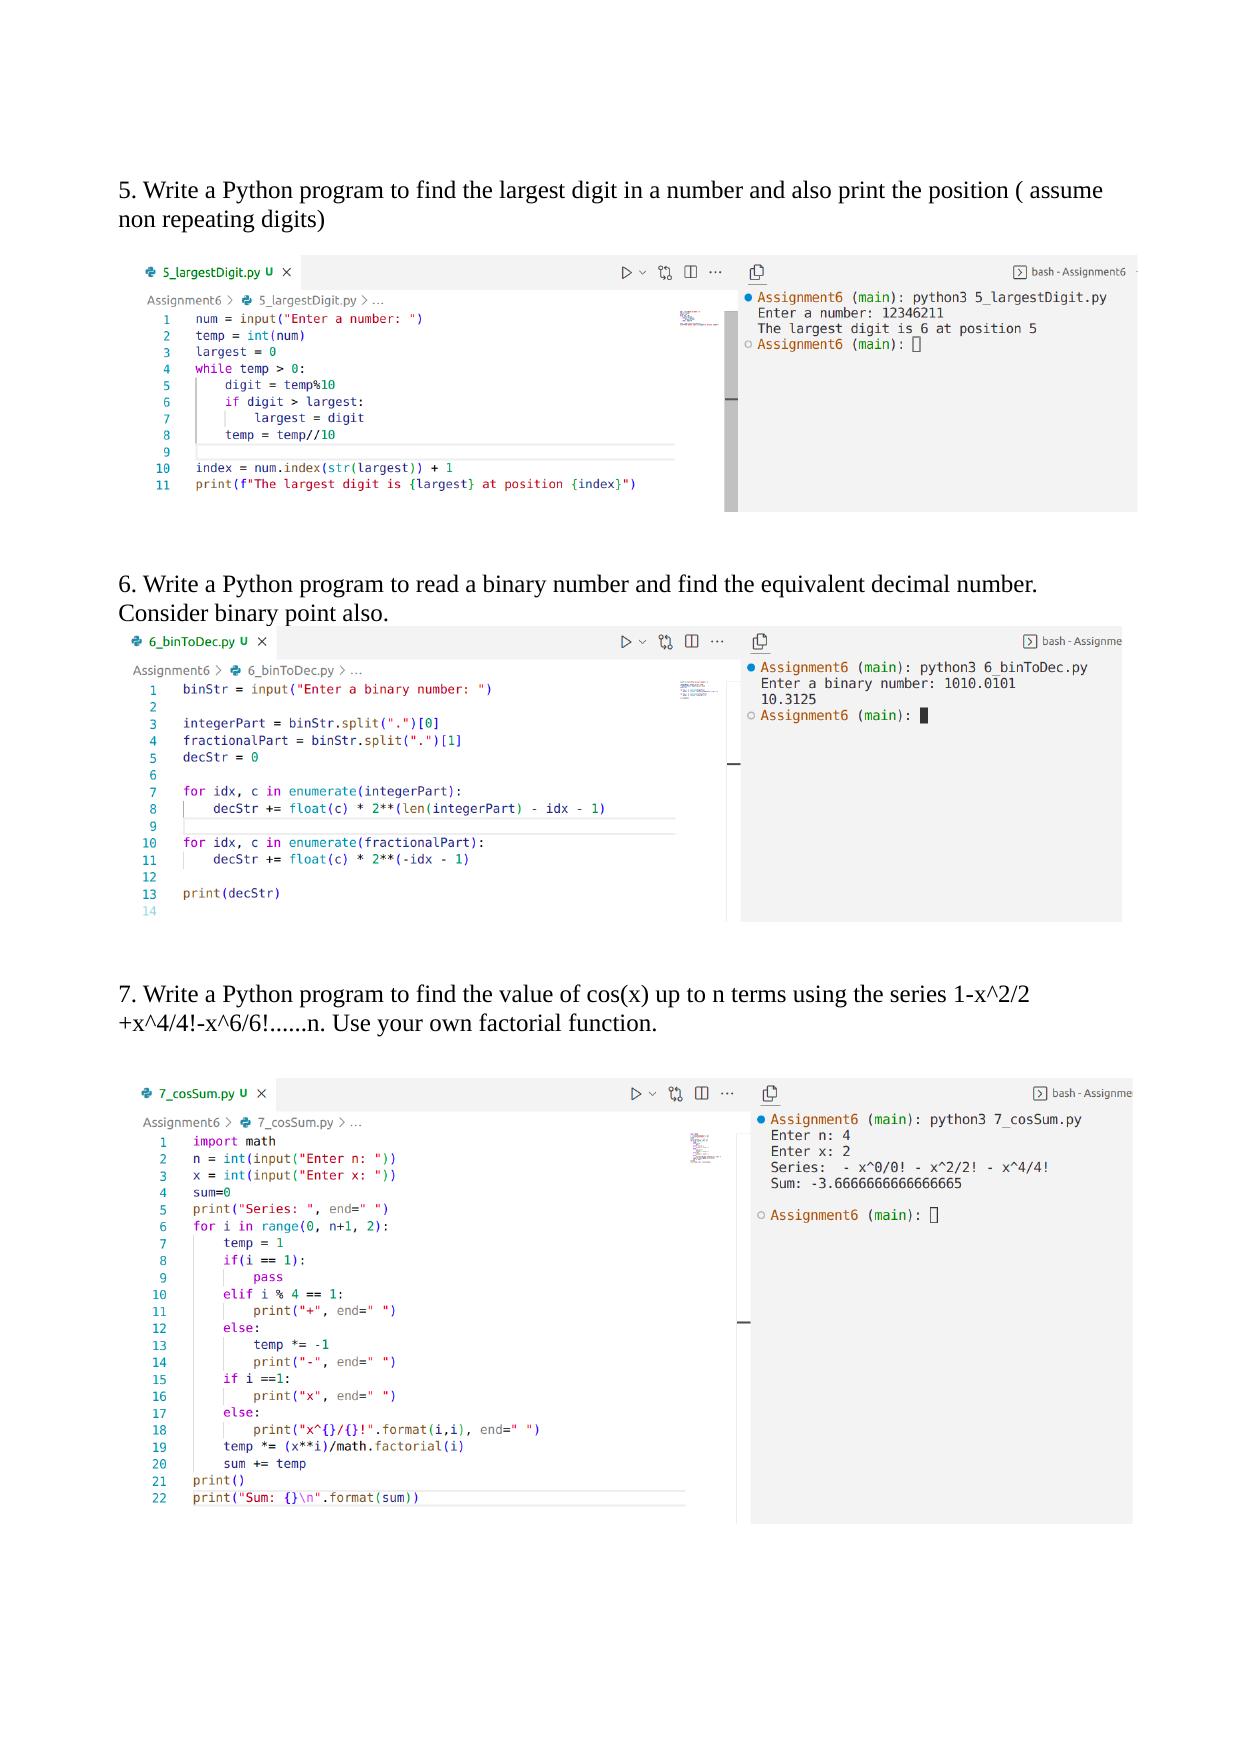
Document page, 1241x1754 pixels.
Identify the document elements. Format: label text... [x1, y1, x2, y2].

text 5. Write a Python program to find the largest digit in a number and also print the position ( assume non repeating digits) [118, 176, 1122, 233]
picture [133, 255, 1138, 512]
text 6. Write a Python program to read a binary number and find the equivalent decimal number. Consider binary point also. [118, 569, 1122, 626]
picture [128, 1078, 1133, 1524]
text 7. Write a Python program to find the value of cos(x) up to n terms using the series 1-x^2/2 +x^4/4!-x^6/6!......n. Use your own factorial function. [118, 979, 1122, 1036]
picture [118, 626, 1123, 922]
